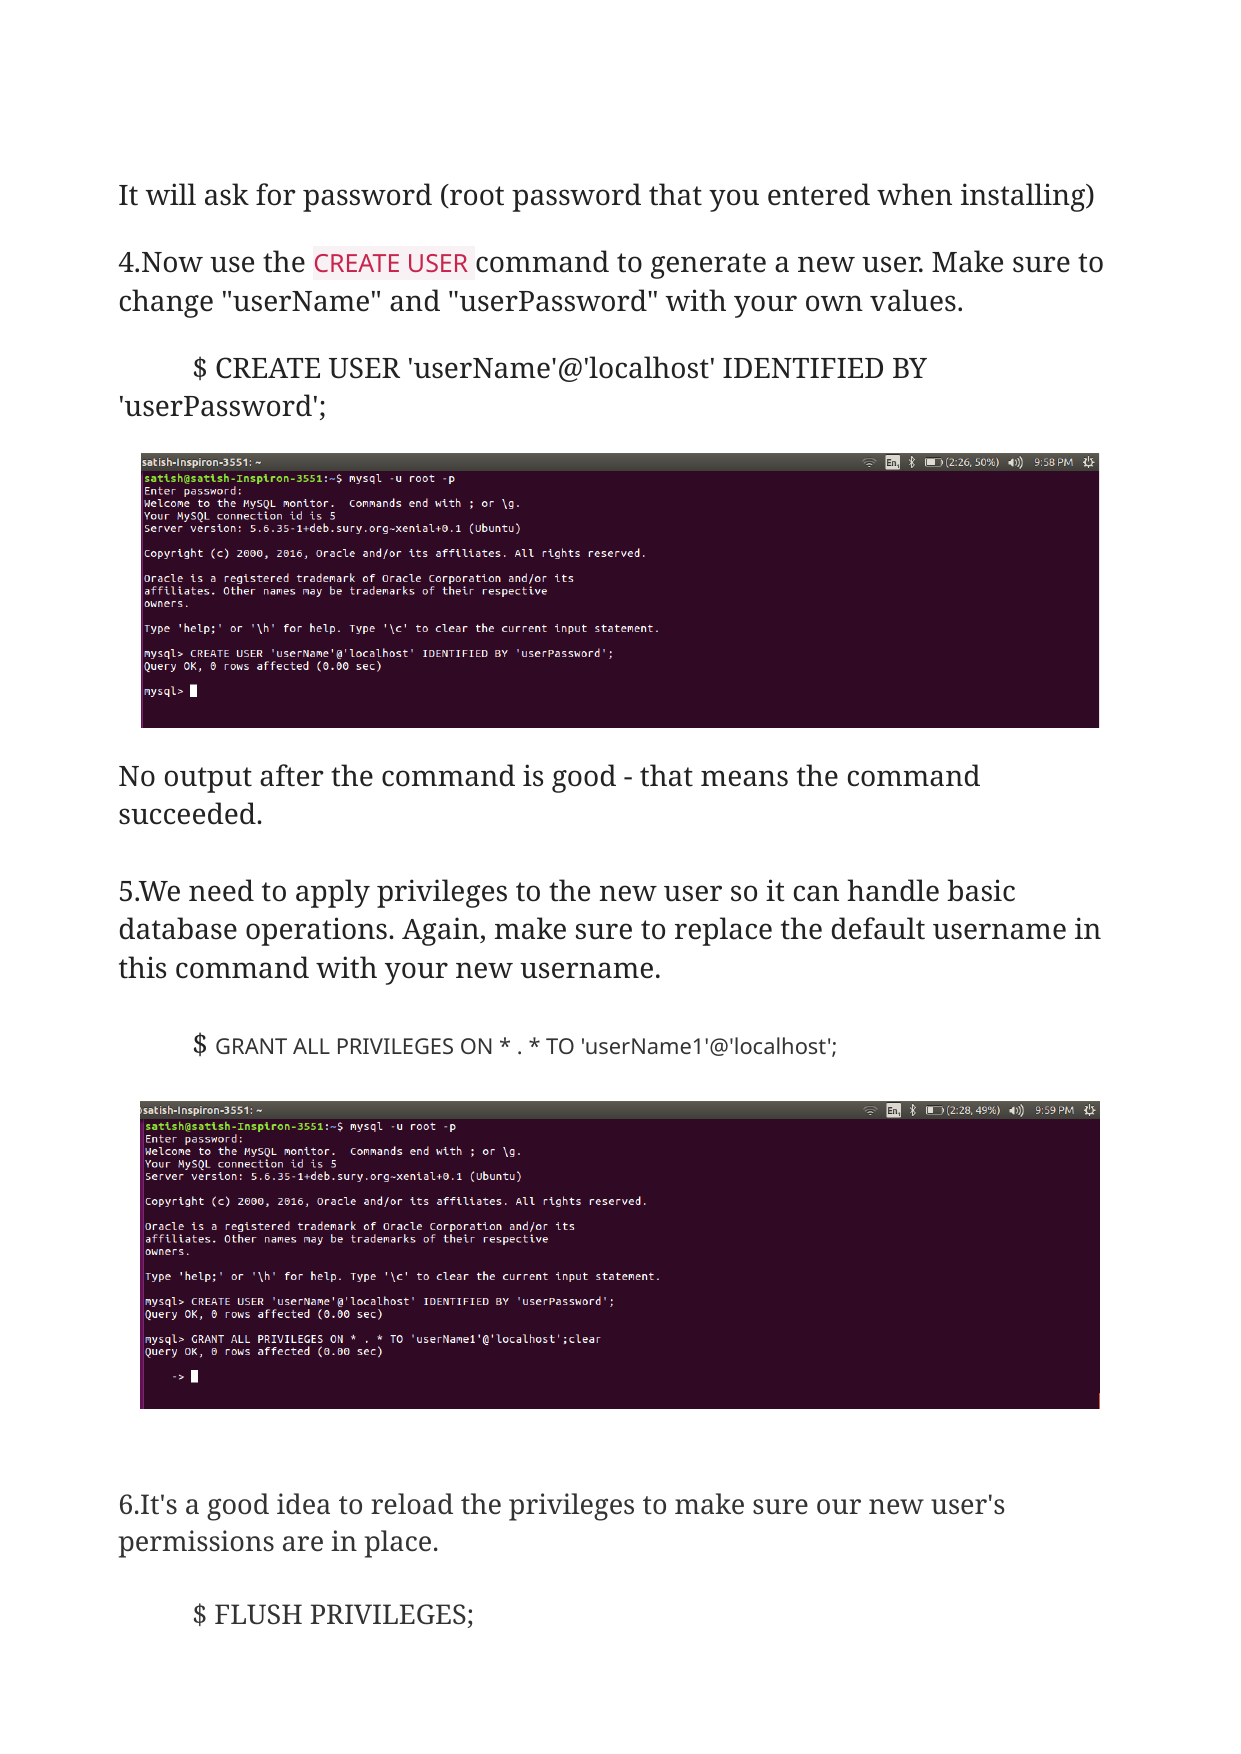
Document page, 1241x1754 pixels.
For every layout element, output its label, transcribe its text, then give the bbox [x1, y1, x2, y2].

text 4.Now use the CREATE USER command to generate a new user. Make sure to change "userName" and "userPassword" with your own values. [118, 243, 1122, 319]
text No output after the command is good - that means the command succeeded. [118, 756, 1122, 833]
text $ GRANT ALL PRIVILEGES ON * . * TO 'userName1'@'localhost'; [118, 1024, 1122, 1063]
picture [140, 1101, 1100, 1409]
picture [141, 453, 1100, 728]
text 5.We need to apply privileges to the new user so it can handle basic database operations. Again, make sure to replace the default username in this command with your new username. [118, 871, 1122, 986]
text $ CREATE USER 'userName'@'localhost' IDENTIFIED BY 'userPassword'; [118, 348, 1122, 425]
text 6.It's a good idea to reload the privileges to make sure our new user's permissions are in place. [118, 1485, 1122, 1559]
text It will ask for password (root password that you entered when installing) [118, 176, 1122, 214]
text $ FLUSH PRIVILEGES; [118, 1596, 1122, 1633]
